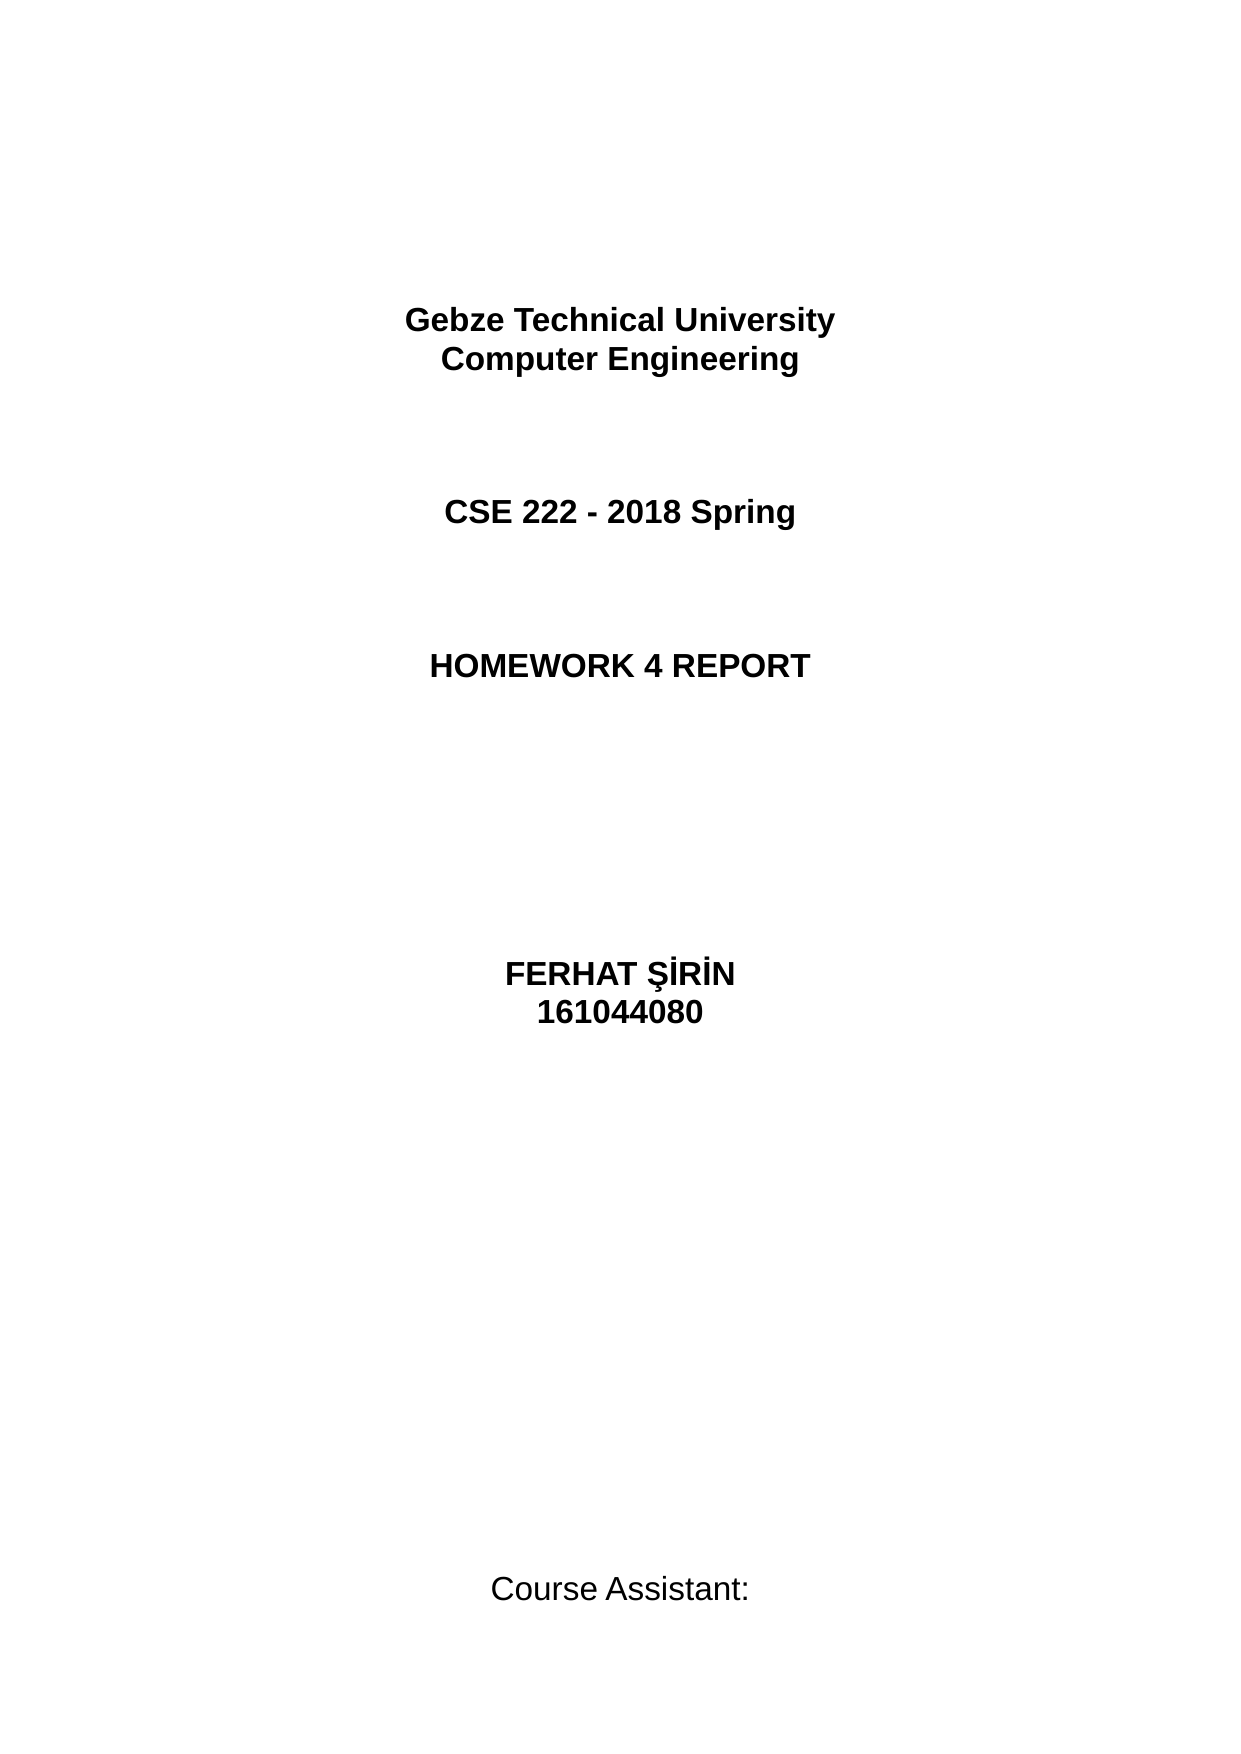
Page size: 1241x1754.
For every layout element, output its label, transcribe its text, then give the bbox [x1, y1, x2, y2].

text Computer Engineering [118, 339, 1122, 377]
text 161044080 [118, 992, 1122, 1031]
text CSE 222 - 2018 Spring [118, 492, 1122, 531]
text Gebze Technical University [118, 300, 1122, 339]
text Course Assistant: [118, 1569, 1122, 1607]
text FERHAT ŞİRİN [118, 954, 1122, 992]
text HOMEWORK 4 REPORT [118, 646, 1122, 684]
